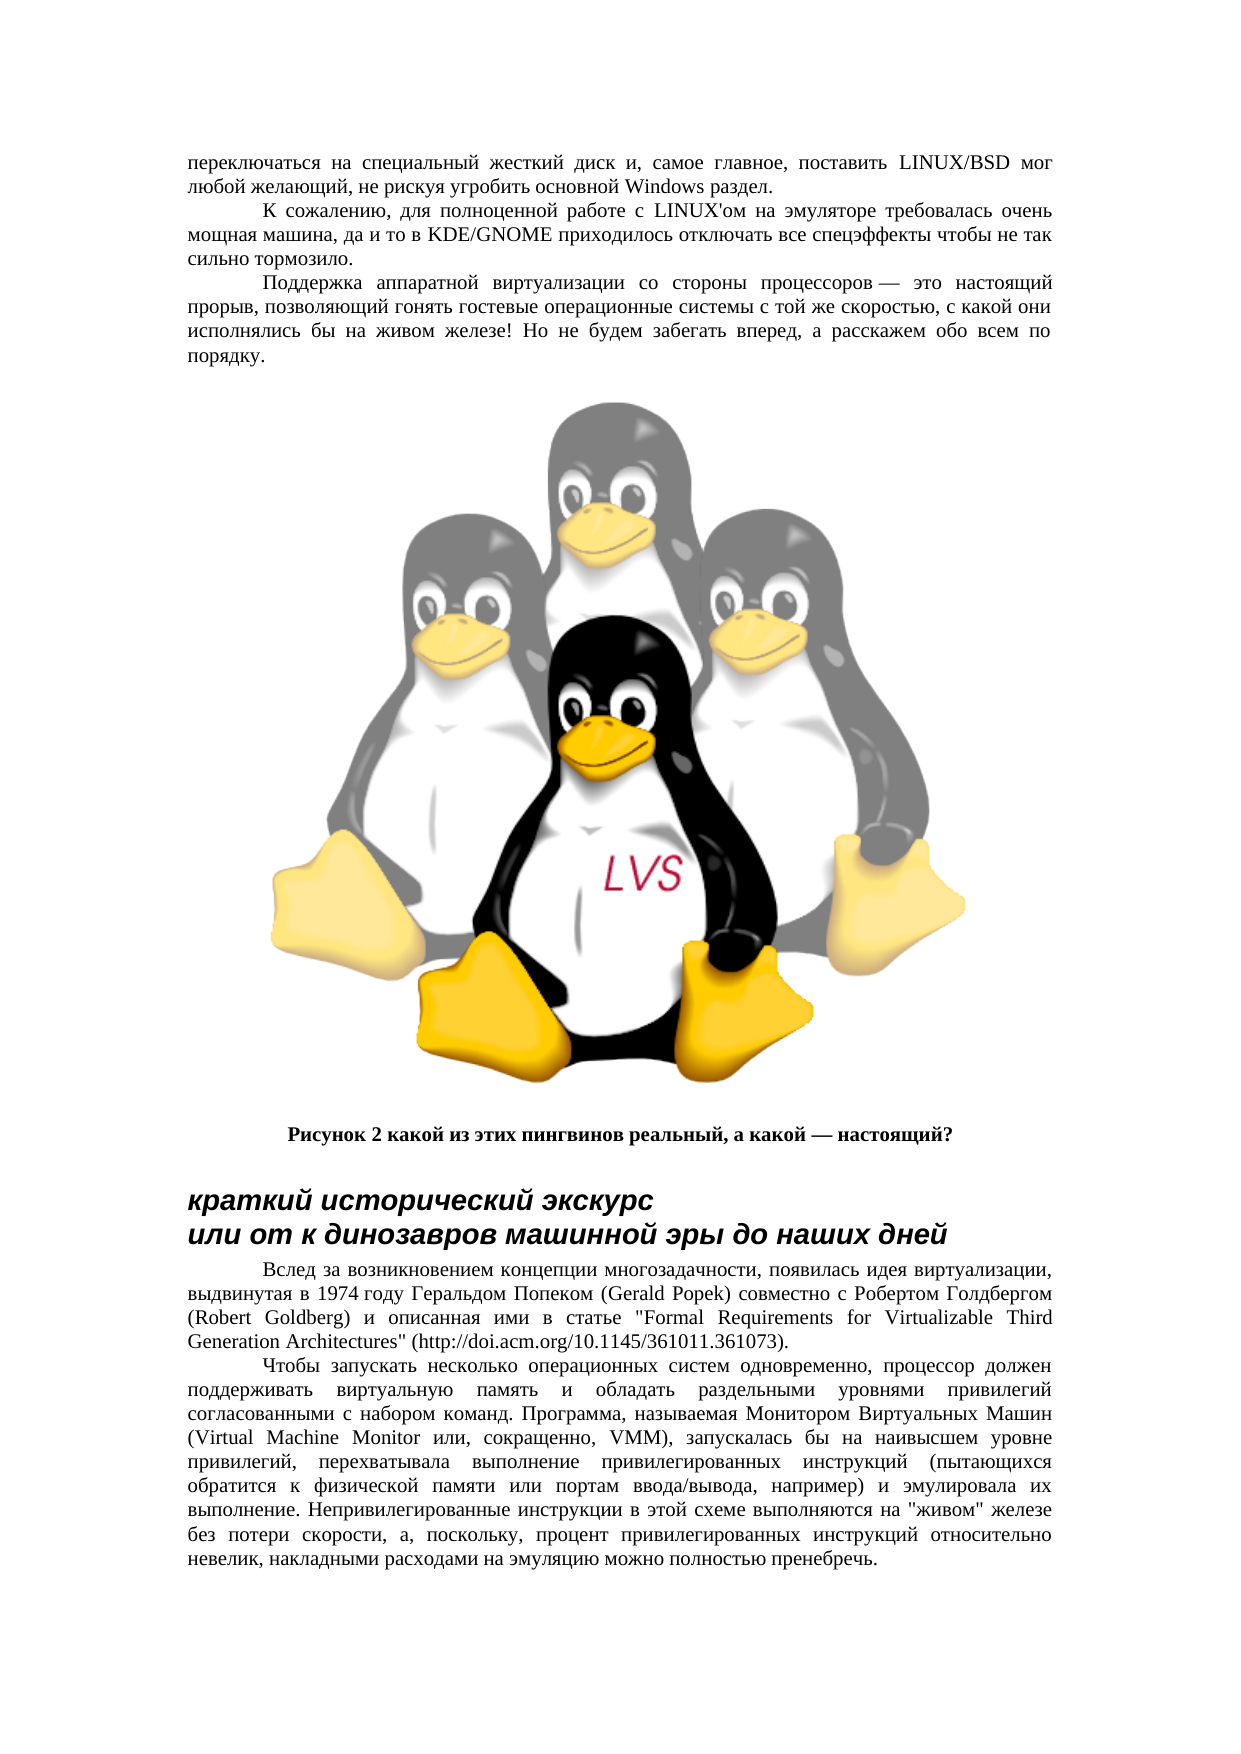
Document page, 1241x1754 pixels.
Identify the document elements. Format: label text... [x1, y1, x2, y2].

picture [260, 390, 980, 1110]
text Поддержка аппаратной виртуализации со стороны процессоров — это настоящий прорыв, позволяющий гонять гостевые операционные системы с той же скоростью, с какой они исполнялись бы на живом железе! Но не будем забегать вперед, а расскажем обо всем по порядку. [187, 270, 1053, 367]
text Рисунок 2 какой из этих пингвинов реальный, а какой — настоящий? [187, 1122, 1053, 1146]
text Чтобы запускать несколько операционных систем одновременно, процессор должен поддерживать виртуальную память и обладать раздельными уровнями привилегий согласованными с набором команд. Программа, называемая Монитором Виртуальных Машин (Virtual Machine Monitor или, сокращенно, VMM), запускалась бы на наивысшем уровне привилегий, перехватывала выполнение привилегированных инструкций (пытающихся обратится к физической памяти или портам ввода/вывода, например) и эмулировала их выполнение. Непривилегированные инструкции в этой схеме выполняются на "живом" железе без потери скорости, а, поскольку, процент привилегированных инструкций относительно невелик, накладными расходами на эмуляцию можно полностью пренебречь. [187, 1353, 1053, 1569]
text Вслед за возникновением концепции многозадачности, появилась идея виртуализации, выдвинутая в 1974 году Геральдом Попеком (Gerald Popek) совместно с Робертом Голдбергом (Robert Goldberg) и описанная ими в статье "Formal Requirements for Virtualizable Third Generation Architectures" (http://doi.acm.org/10.1145/361011.361073). [187, 1257, 1053, 1353]
text переключаться на специальный жесткий диск и, самое главное, поставить LINUX/BSD мог любой желающий, не рискуя угробить основной Windows раздел. [187, 150, 1053, 198]
text К сожалению, для полноценной работе с LINUX'ом на эмуляторе требовалась очень мощная машина, да и то в KDE/GNOME приходилось отключать все спецэффекты чтобы не так сильно тормозило. [187, 198, 1053, 270]
subtitle краткий исторический экскурс или от к динозавров машинной эры до наших дней [187, 1183, 1053, 1251]
